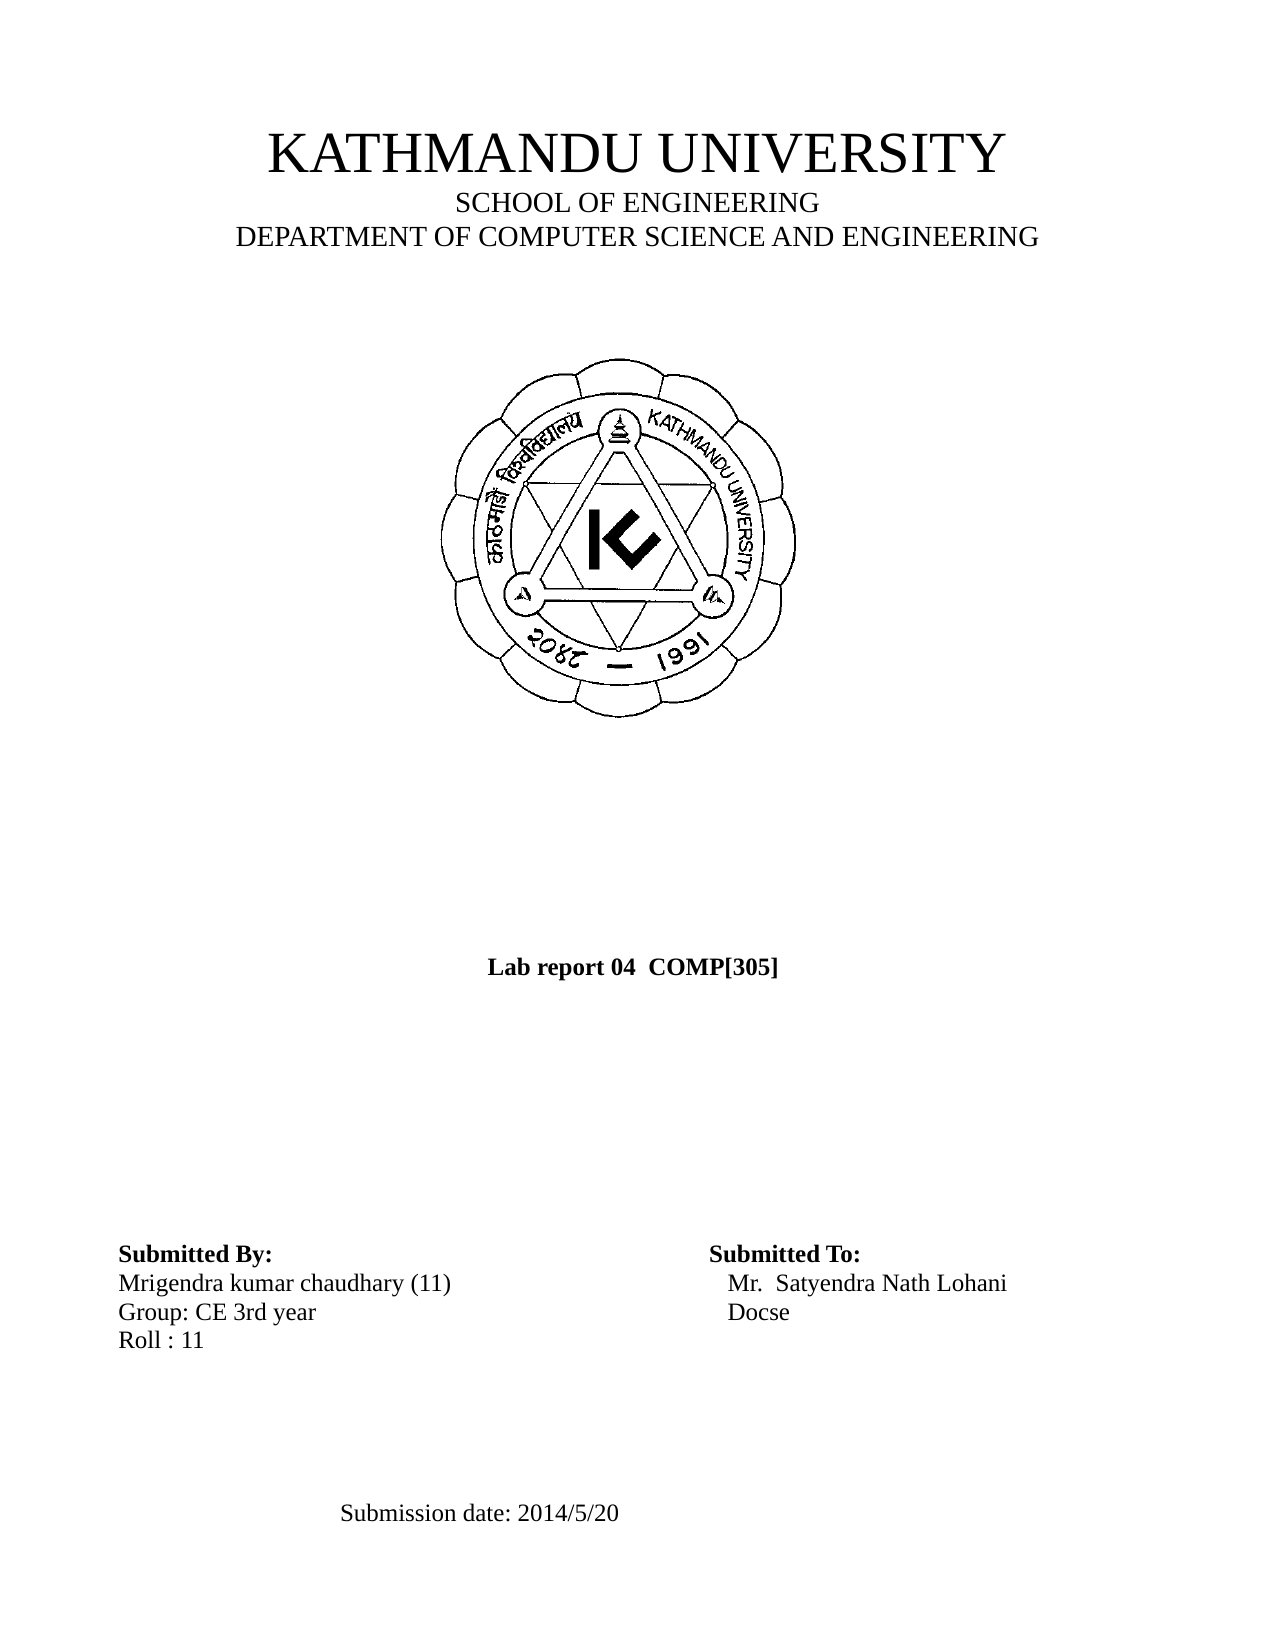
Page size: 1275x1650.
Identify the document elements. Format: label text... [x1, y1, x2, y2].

text Mrigendra kumar chaudhary (11) Mr. Satyendra Nath Lohani [118, 1268, 1157, 1297]
text Submission date: 2014/5/20 [118, 1498, 1157, 1527]
text Roll : 11 [118, 1326, 1157, 1354]
text Lab report 04 COMP[305] [118, 952, 1157, 981]
text SCHOOL OF ENGINEERING [118, 185, 1157, 219]
picture [431, 352, 804, 725]
text KATHMANDU UNIVERSITY [118, 118, 1157, 185]
text Group: CE 3rd year Docse [118, 1297, 1157, 1326]
text DEPARTMENT OF COMPUTER SCIENCE AND ENGINEERING [118, 219, 1157, 252]
text Submitted By: Submitted To: [118, 1239, 1157, 1268]
